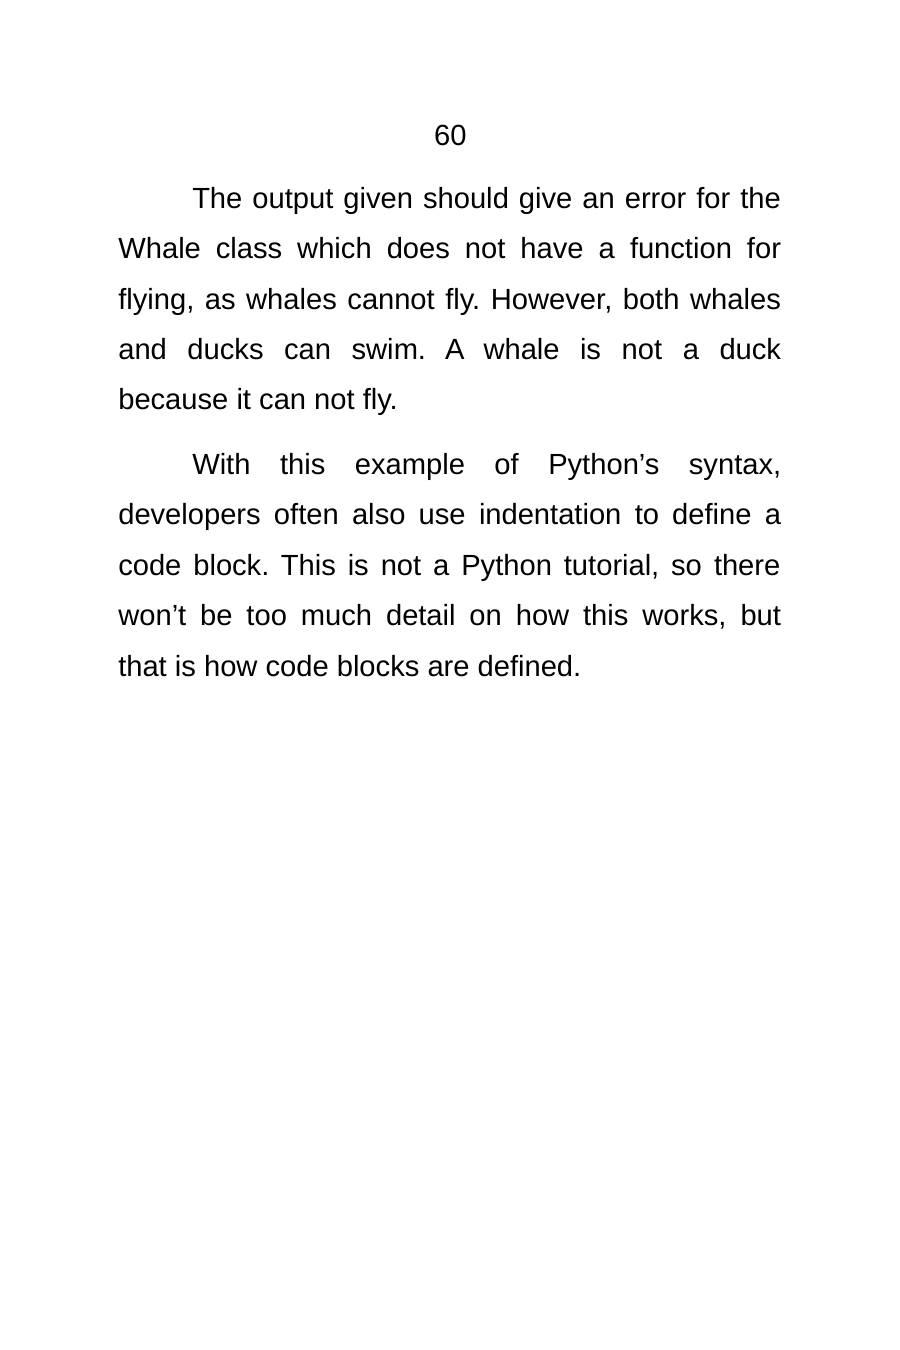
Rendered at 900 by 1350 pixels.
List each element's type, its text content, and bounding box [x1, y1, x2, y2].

text With this example of Python’s syntax, developers often also use indentation to define a code block. This is not a Python tutorial, so there won’t be too much detail on how this works, but that is how code blocks are defined. [118, 447, 782, 682]
text The output given should give an error for the Whale class which does not have a function for flying, as whales cannot fly. However, both whales and ducks can swim. A whale is not a duck because it can not fly. [118, 181, 782, 416]
